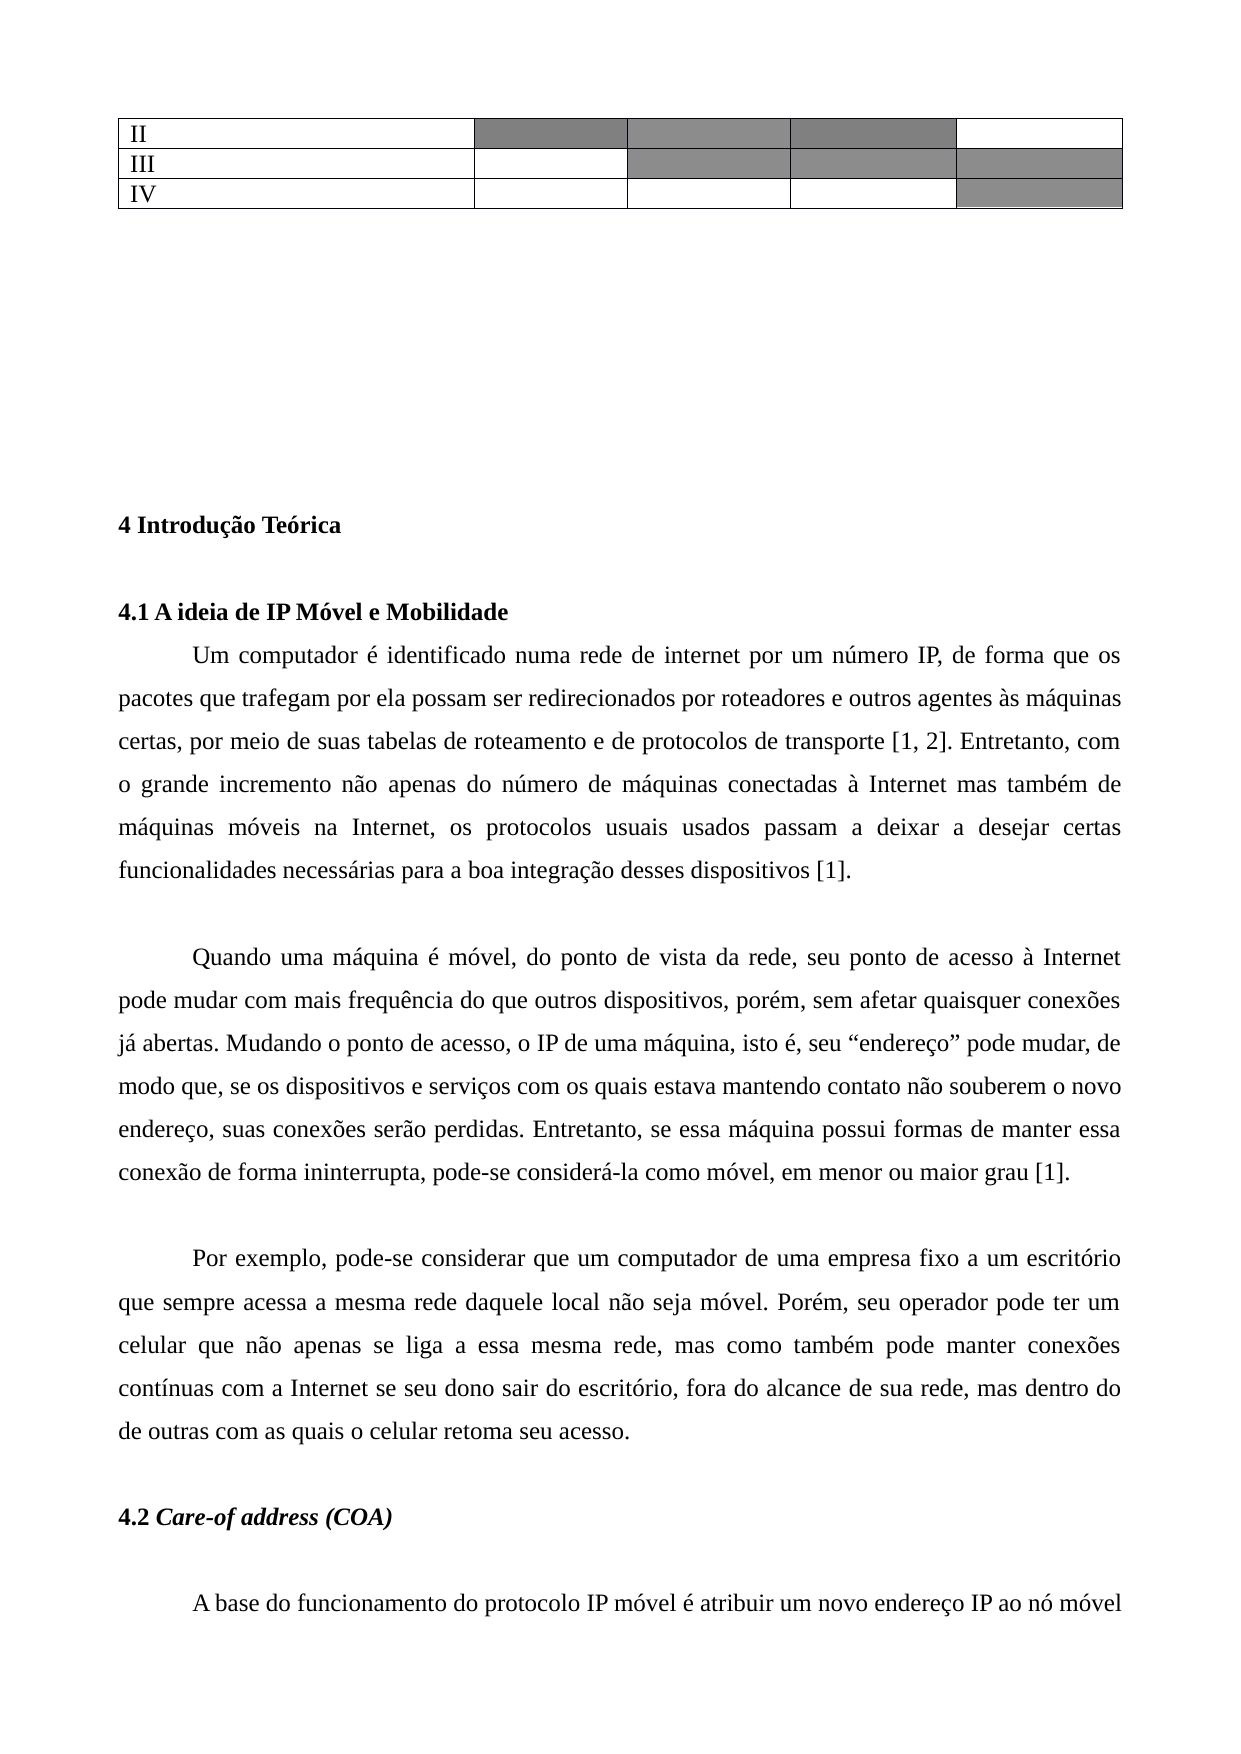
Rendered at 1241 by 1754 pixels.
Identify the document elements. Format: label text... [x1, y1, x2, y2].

text Um computador é identificado numa rede de internet por um número IP, de forma que os pacotes que trafegam por ela possam ser redirecionados por roteadores e outros agentes às máquinas certas, por meio de suas tabelas de roteamento e de protocolos de transporte [1, 2]. Entretanto, com o grande incremento não apenas do número de máquinas conectadas à Internet mas também de máquinas móveis na Internet, os protocolos usuais usados passam a deixar a desejar certas funcionalidades necessárias para a boa integração desses dispositivos [1]. [118, 640, 1122, 884]
text Quando uma máquina é móvel, do ponto de vista da rede, seu ponto de acesso à Internet pode mudar com mais frequência do que outros dispositivos, porém, sem afetar quaisquer conexões já abertas. Mudando o ponto de acesso, o IP de uma máquina, isto é, seu “endereço” pode mudar, de modo que, se os dispositivos e serviços com os quais estava mantendo contato não souberem o novo endereço, suas conexões serão perdidas. Entretanto, se essa máquina possui formas de manter essa conexão de forma ininterrupta, pode-se considerá-la como móvel, em menor ou maior grau [1]. [118, 942, 1122, 1186]
table_cell [791, 119, 956, 148]
table_cell [628, 119, 790, 148]
table_cell [791, 149, 956, 178]
table_cell [957, 119, 1122, 148]
text 4.2 Care-of address (COA) [118, 1502, 1122, 1531]
table_cell [628, 179, 790, 207]
text 4.1 A ideia de IP Móvel e Mobilidade [118, 597, 1122, 625]
table_cell IV [119, 179, 474, 207]
table_cell [957, 149, 1122, 178]
table_cell [628, 149, 790, 178]
table_cell [957, 179, 1122, 207]
table_cell [791, 179, 956, 207]
table_cell [475, 149, 627, 178]
text A base do funcionamento do protocolo IP móvel é atribuir um novo endereço IP ao nó móvel [118, 1588, 1122, 1617]
table_cell II [119, 119, 474, 148]
text Por exemplo, pode-se considerar que um computador de uma empresa fixo a um escritório que sempre acessa a mesma rede daquele local não seja móvel. Porém, seu operador pode ter um celular que não apenas se liga a essa mesma rede, mas como também pode manter conexões contínuas com a Internet se seu dono sair do escritório, fora do alcance de sua rede, mas dentro do de outras com as quais o celular retoma seu acesso. [118, 1243, 1122, 1445]
table_cell [475, 119, 627, 148]
table_cell [475, 179, 627, 207]
text 4 Introdução Teórica [118, 510, 1122, 539]
table_cell III [119, 149, 474, 178]
